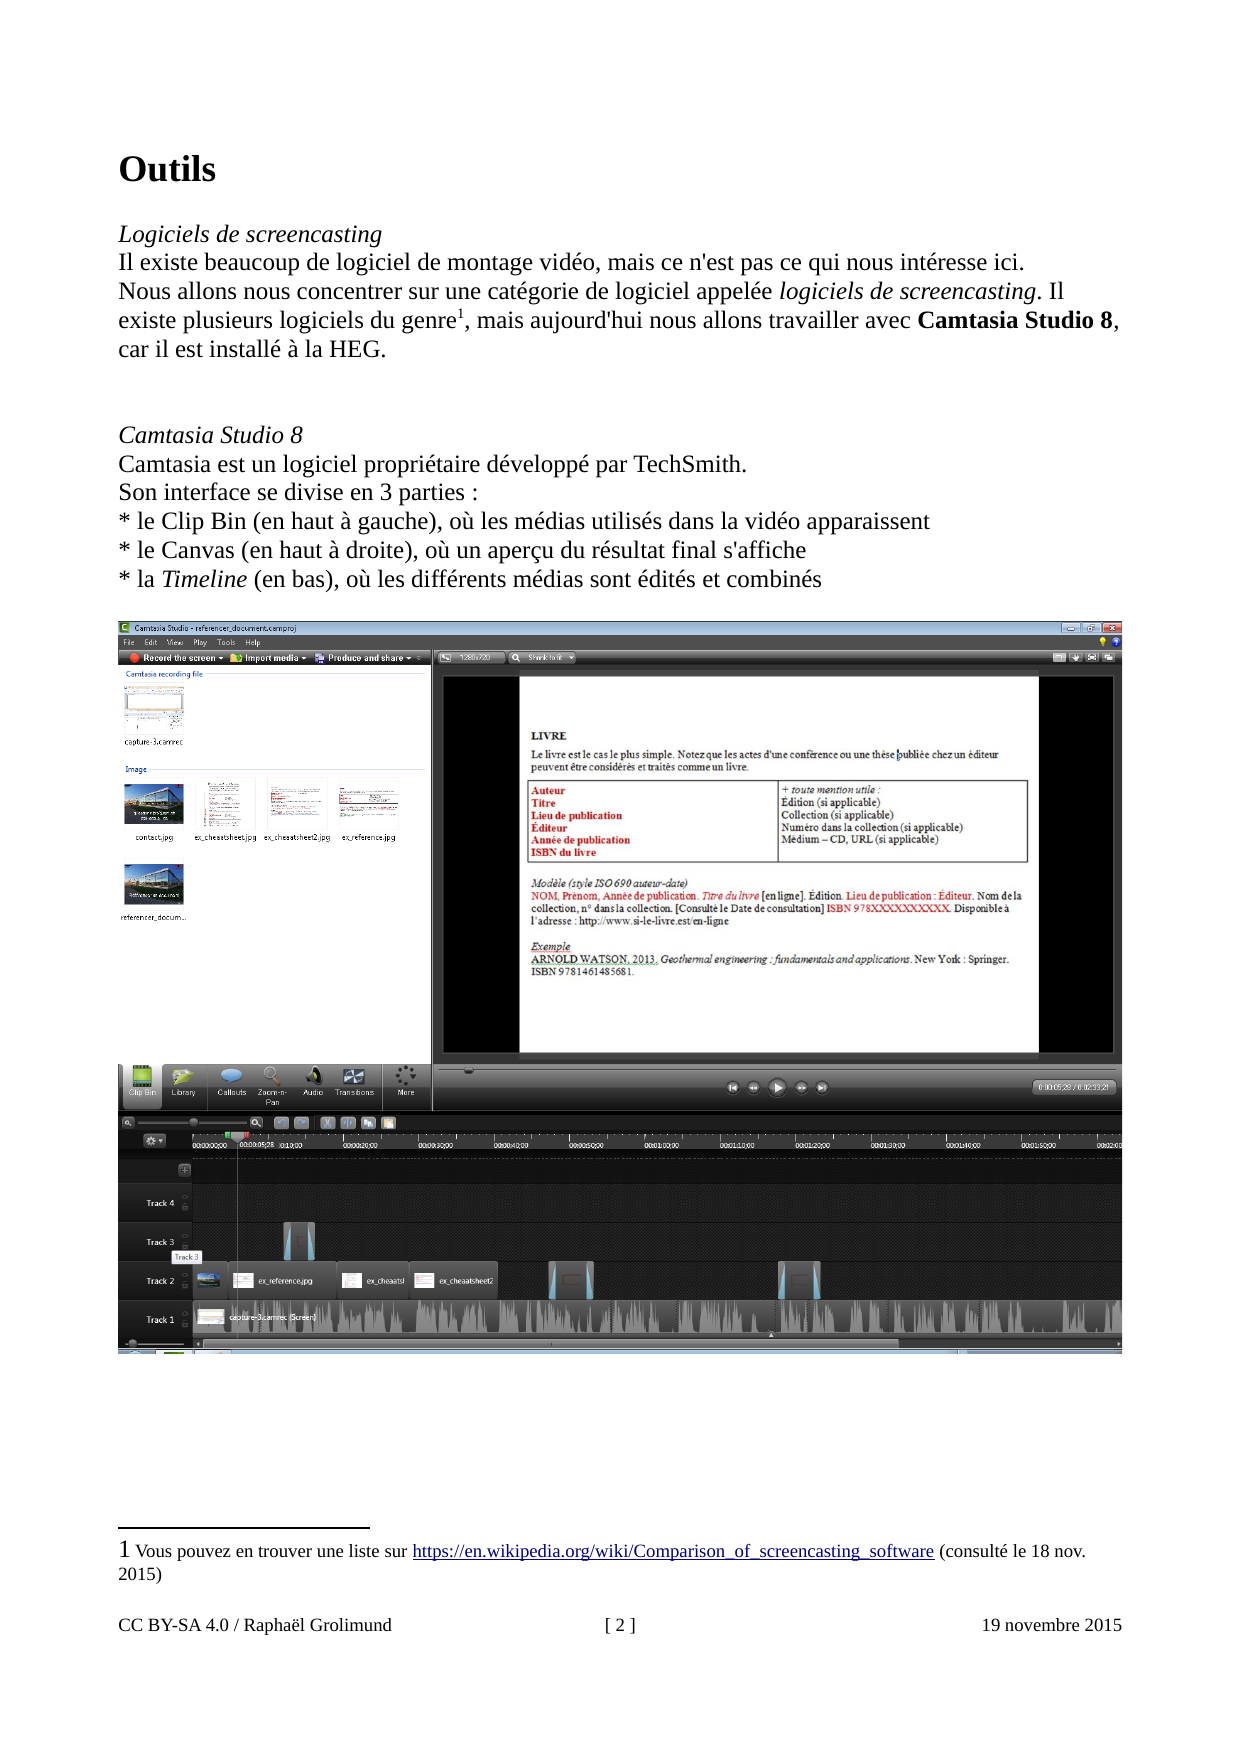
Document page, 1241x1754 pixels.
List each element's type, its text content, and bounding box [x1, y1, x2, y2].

text Vous pouvez en trouver une liste sur https://en.wikipedia.org/wiki/Comparison_of_screencasting_software (consulté le 18 nov. 2015) [118, 1534, 1122, 1585]
text Outils [118, 147, 1122, 190]
text Camtasia Studio 8 [118, 420, 1122, 449]
text * le Canvas (en haut à droite), où un aperçu du résultat final s'affiche [118, 535, 1122, 564]
text * la Timeline (en bas), où les différents médias sont édités et combinés [118, 564, 1122, 592]
text * le Clip Bin (en haut à gauche), où les médias utilisés dans la vidéo apparaissent [118, 506, 1122, 535]
text Camtasia est un logiciel propriétaire développé par TechSmith. [118, 449, 1122, 477]
picture [118, 621, 1123, 1354]
text Nous allons nous concentrer sur une catégorie de logiciel appelée logiciels de screencasting. Il existe plusieurs logiciels du genre, mais aujourd'hui nous allons travailler avec Camtasia Studio 8, car il est installé à la HEG. [118, 276, 1122, 362]
text Logiciels de screencasting [118, 219, 1122, 247]
text Son interface se divise en 3 parties : [118, 477, 1122, 506]
text Il existe beaucoup de logiciel de montage vidéo, mais ce n'est pas ce qui nous intéresse ici. [118, 247, 1122, 276]
